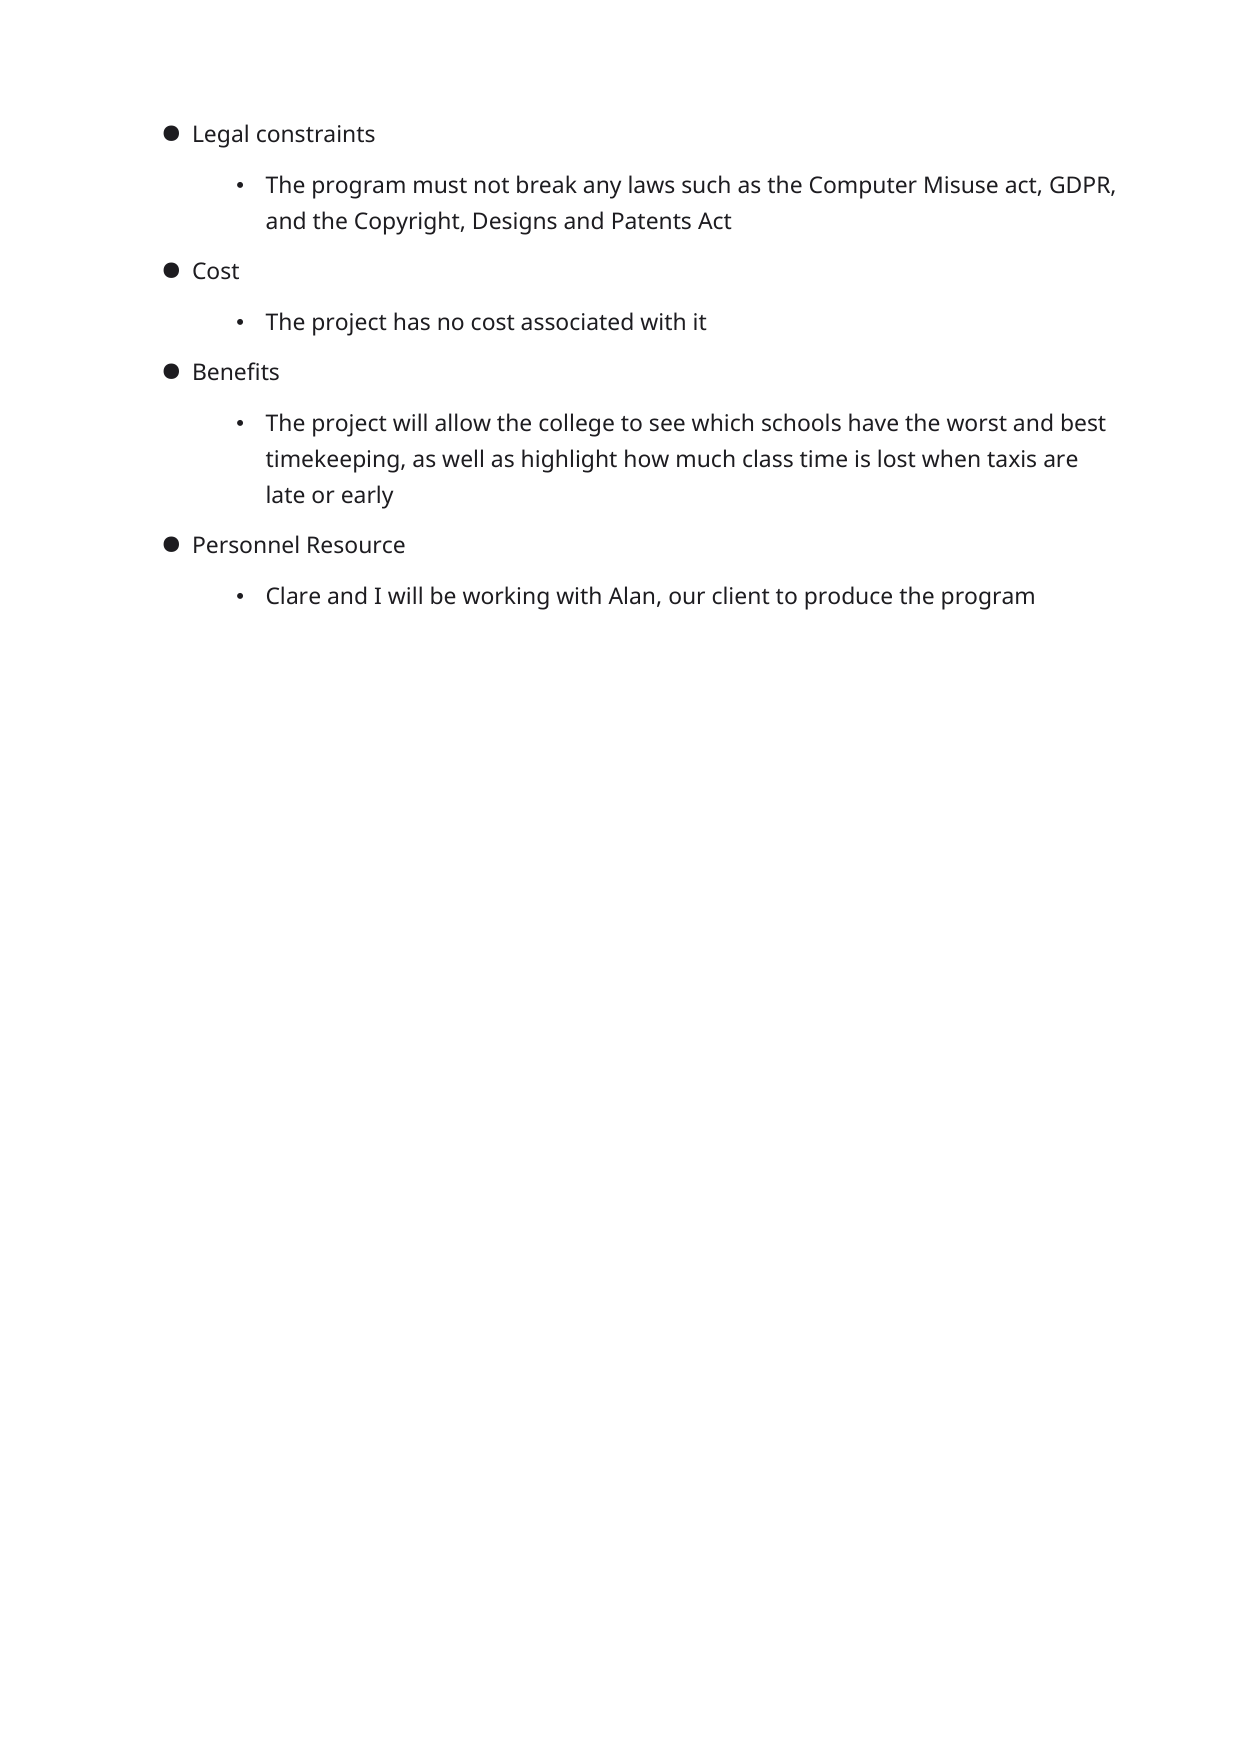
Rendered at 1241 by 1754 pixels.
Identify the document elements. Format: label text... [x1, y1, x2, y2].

list Cost [162, 255, 1122, 286]
list The project will allow the college to see which schools have the worst and best timekeeping, as well as highlight how much class time is lost when taxis are late or early [236, 407, 1122, 510]
list Legal constraints [162, 118, 1122, 149]
list The program must not break any laws such as the Computer Misuse act, GDPR, and the Copyright, Designs and Patents Act [236, 169, 1122, 236]
list Clare and I will be working with Alan, our client to produce the program [236, 579, 1122, 611]
list The project has no cost associated with it [236, 306, 1122, 337]
list Personnel Resource [162, 529, 1122, 560]
list Benefits [162, 356, 1122, 387]
